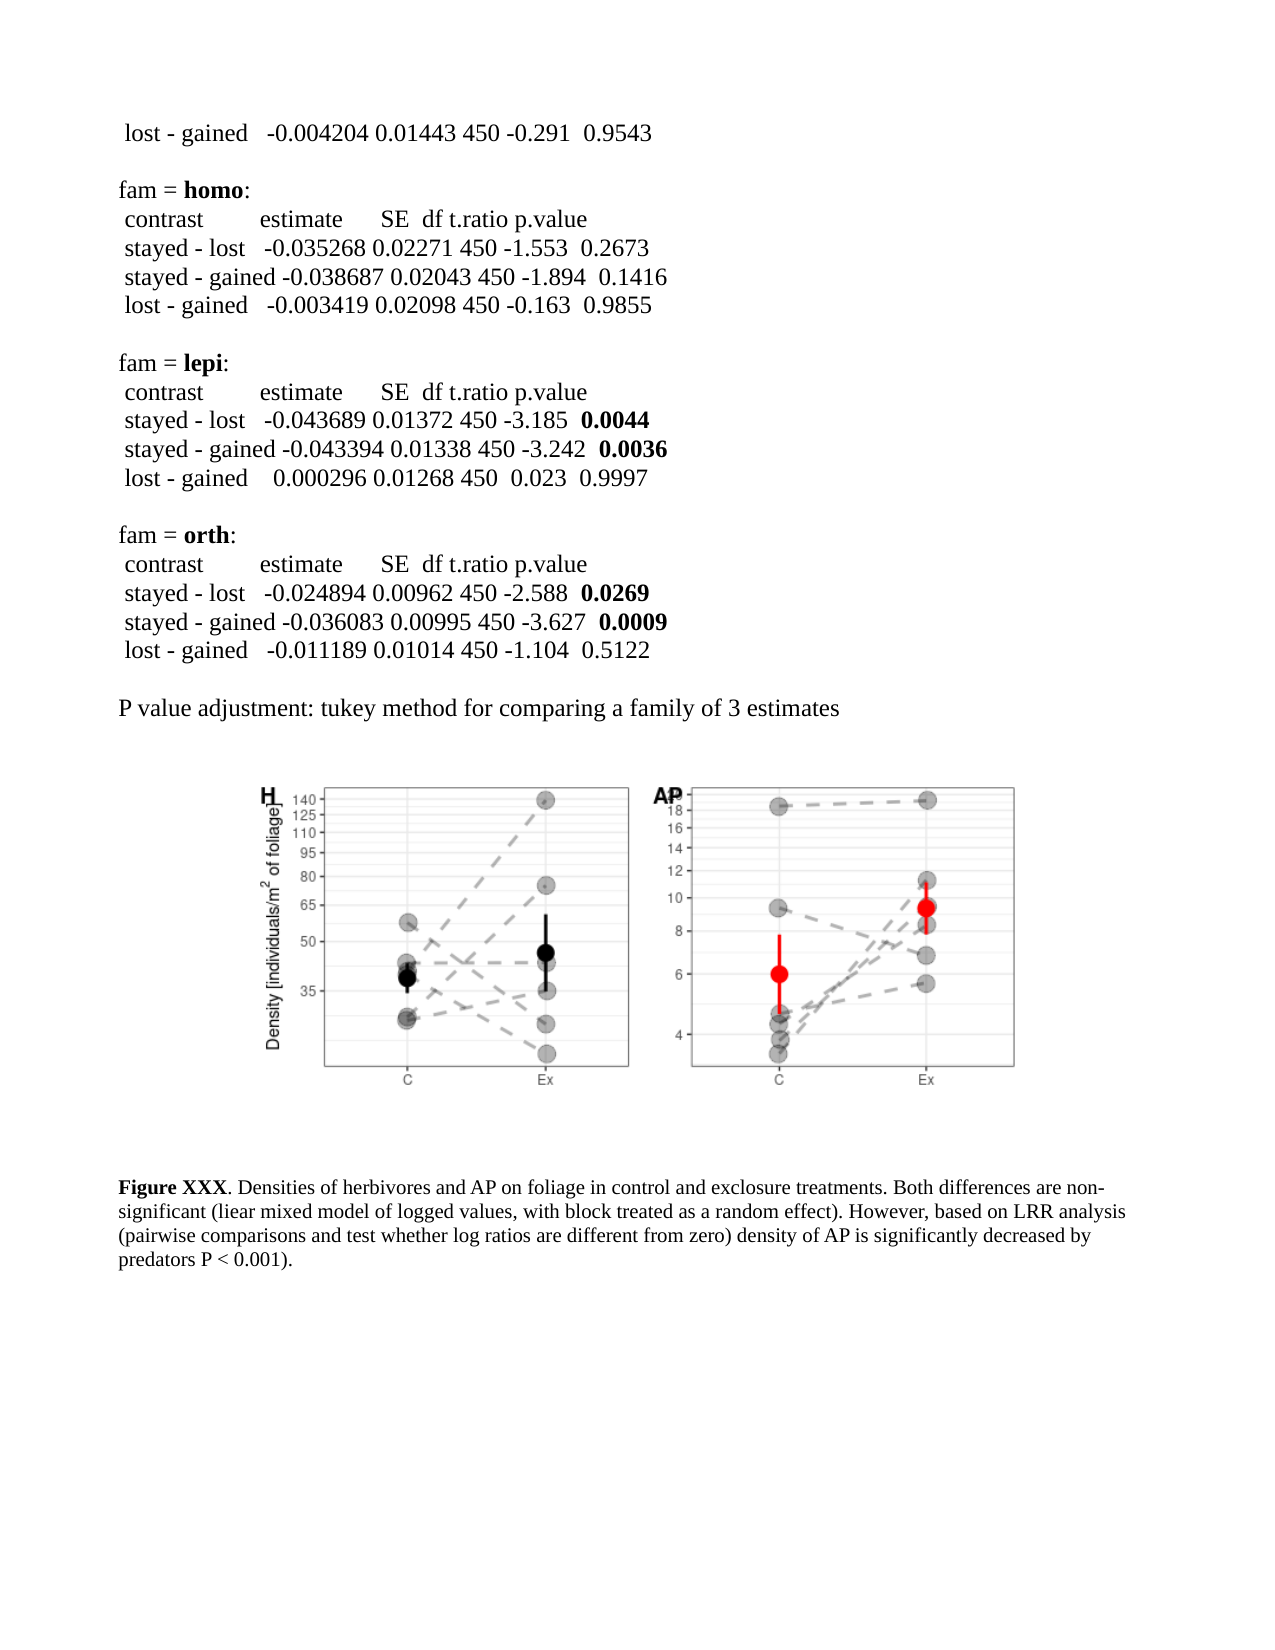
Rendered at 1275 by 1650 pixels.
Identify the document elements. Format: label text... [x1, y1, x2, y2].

text stayed - gained -0.036083 0.00995 450 -3.627 0.0009 [118, 607, 1157, 636]
text stayed - gained -0.043394 0.01338 450 -3.242 0.0036 [118, 434, 1157, 463]
text fam = lepi: [118, 348, 1157, 377]
text stayed - lost -0.035268 0.02271 450 -1.553 0.2673 [118, 233, 1157, 262]
text lost - gained -0.003419 0.02098 450 -0.163 0.9855 [118, 291, 1157, 319]
text P value adjustment: tukey method for comparing a family of 3 estimates [118, 693, 1157, 722]
picture [252, 779, 1023, 1118]
text lost - gained -0.004204 0.01443 450 -0.291 0.9543 [118, 118, 1157, 147]
text contrast estimate SE df t.ratio p.value [118, 377, 1157, 406]
text contrast estimate SE df t.ratio p.value [118, 204, 1157, 233]
text contrast estimate SE df t.ratio p.value [118, 549, 1157, 578]
text lost - gained -0.011189 0.01014 450 -1.104 0.5122 [118, 636, 1157, 664]
text fam = homo: [118, 176, 1157, 204]
text stayed - gained -0.038687 0.02043 450 -1.894 0.1416 [118, 262, 1157, 291]
text fam = orth: [118, 521, 1157, 549]
text stayed - lost -0.043689 0.01372 450 -3.185 0.0044 [118, 406, 1157, 434]
text stayed - lost -0.024894 0.00962 450 -2.588 0.0269 [118, 578, 1157, 607]
text lost - gained 0.000296 0.01268 450 0.023 0.9997 [118, 463, 1157, 492]
text Figure XXX. Densities of herbivores and AP on foliage in control and exclosure treatments. Both differences are non-significant (liear mixed model of logged values, with block treated as a random effect). However, based on LRR analysis (pairwise comparisons and test whether log ratios are different from zero) density of AP is significantly decreased by predators P < 0.001). [118, 1175, 1157, 1271]
